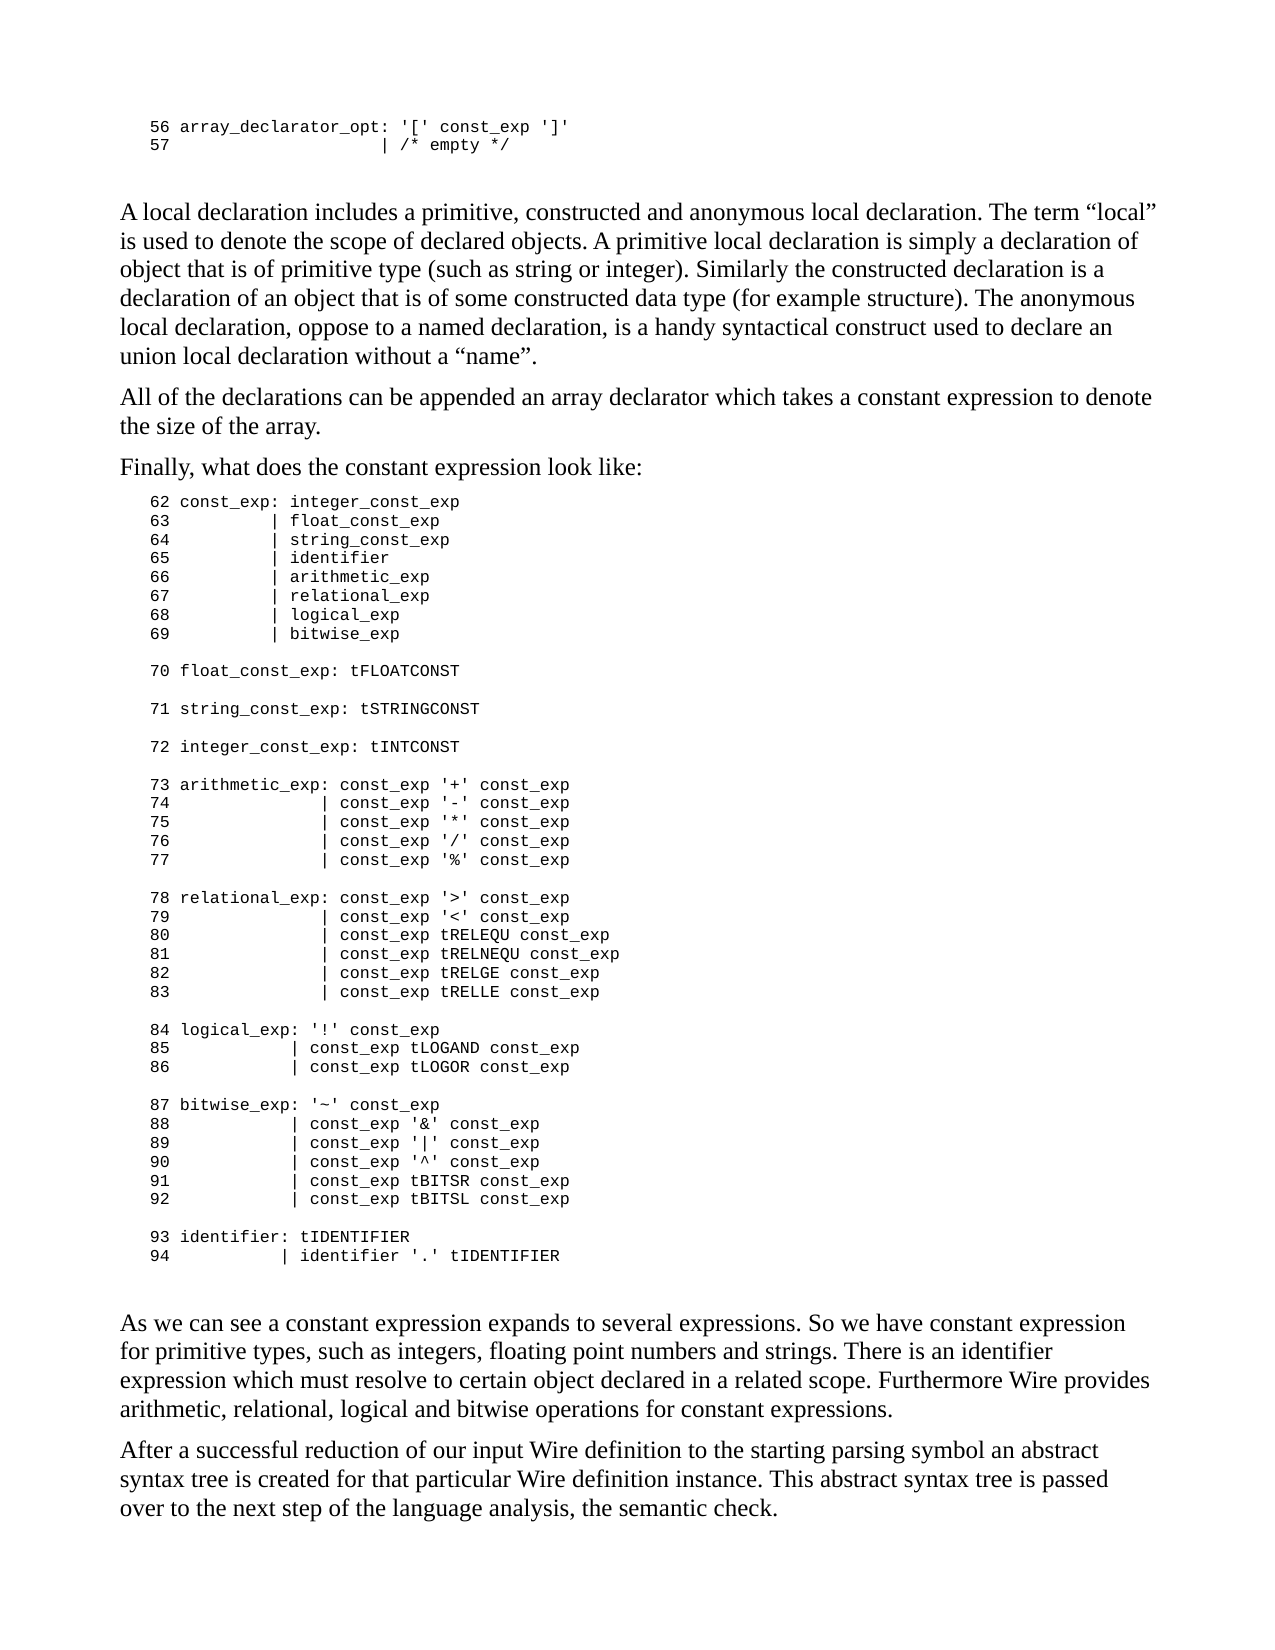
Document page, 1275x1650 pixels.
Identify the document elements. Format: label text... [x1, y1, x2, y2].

text 81 | const_exp tRELNEQU const_exp [119, 946, 1157, 965]
text 75 | const_exp '*' const_exp [119, 814, 1157, 833]
text 74 | const_exp '-' const_exp [119, 795, 1157, 814]
text 64 | string_const_exp [119, 531, 1157, 550]
text 85 | const_exp tLOGAND const_exp [119, 1040, 1157, 1059]
text 82 | const_exp tRELGE const_exp [119, 965, 1157, 983]
text After a successful reduction of our input Wire definition to the starting parsing symbol an abstract syntax tree is created for that particular Wire definition instance. This abstract syntax tree is passed over to the next step of the language analysis, the semantic check. [119, 1435, 1157, 1521]
text 79 | const_exp '<' const_exp [119, 908, 1157, 927]
text 92 | const_exp tBITSL const_exp [119, 1191, 1157, 1210]
text 93 identifier: tIDENTIFIER [119, 1229, 1157, 1247]
text 57 | /* empty */ [119, 137, 1157, 156]
text 72 integer_const_exp: tINTCONST [119, 738, 1157, 757]
text 94 | identifier '.' tIDENTIFIER [119, 1247, 1157, 1266]
text 66 | arithmetic_exp [119, 569, 1157, 588]
text As we can see a constant expression expands to several expressions. So we have constant expression for primitive types, such as integers, floating point numbers and strings. There is an identifier expression which must resolve to certain object declared in a related scope. Furthermore Wire provides arithmetic, relational, logical and bitwise operations for constant expressions. [119, 1308, 1157, 1423]
text 91 | const_exp tBITSR const_exp [119, 1172, 1157, 1191]
text 77 | const_exp '%' const_exp [119, 852, 1157, 870]
text 67 | relational_exp [119, 588, 1157, 606]
text A local declaration includes a primitive, constructed and anonymous local declaration. The term “local” is used to denote the scope of declared objects. A primitive local declaration is simply a declaration of object that is of primitive type (such as string or integer). Similarly the constructed declaration is a declaration of an object that is of some constructed data type (for example structure). The anonymous local declaration, oppose to a named declaration, is a handy syntactical construct used to declare an union local declaration without a “name”. [119, 197, 1157, 369]
text 89 | const_exp '|' const_exp [119, 1134, 1157, 1153]
text 90 | const_exp '^' const_exp [119, 1153, 1157, 1172]
text 80 | const_exp tRELEQU const_exp [119, 927, 1157, 946]
text 83 | const_exp tRELLE const_exp [119, 983, 1157, 1002]
text 62 const_exp: integer_const_exp [119, 493, 1157, 512]
text 78 relational_exp: const_exp '>' const_exp [119, 889, 1157, 908]
text 70 float_const_exp: tFLOATCONST [119, 663, 1157, 682]
text 68 | logical_exp [119, 606, 1157, 625]
text 87 bitwise_exp: '~' const_exp [119, 1097, 1157, 1116]
text 88 | const_exp '&' const_exp [119, 1116, 1157, 1134]
text 76 | const_exp '/' const_exp [119, 833, 1157, 852]
text 73 arithmetic_exp: const_exp '+' const_exp [119, 776, 1157, 795]
text 71 string_const_exp: tSTRINGCONST [119, 701, 1157, 719]
text 86 | const_exp tLOGOR const_exp [119, 1059, 1157, 1078]
text 56 array_declarator_opt: '[' const_exp ']' [119, 118, 1157, 137]
text 69 | bitwise_exp [119, 625, 1157, 644]
text 84 logical_exp: '!' const_exp [119, 1021, 1157, 1040]
text Finally, what does the constant expression look like: [119, 452, 1157, 481]
text 65 | identifier [119, 550, 1157, 569]
text All of the declarations can be appended an array declarator which takes a constant expression to denote the size of the array. [119, 382, 1157, 439]
text 63 | float_const_exp [119, 512, 1157, 531]
